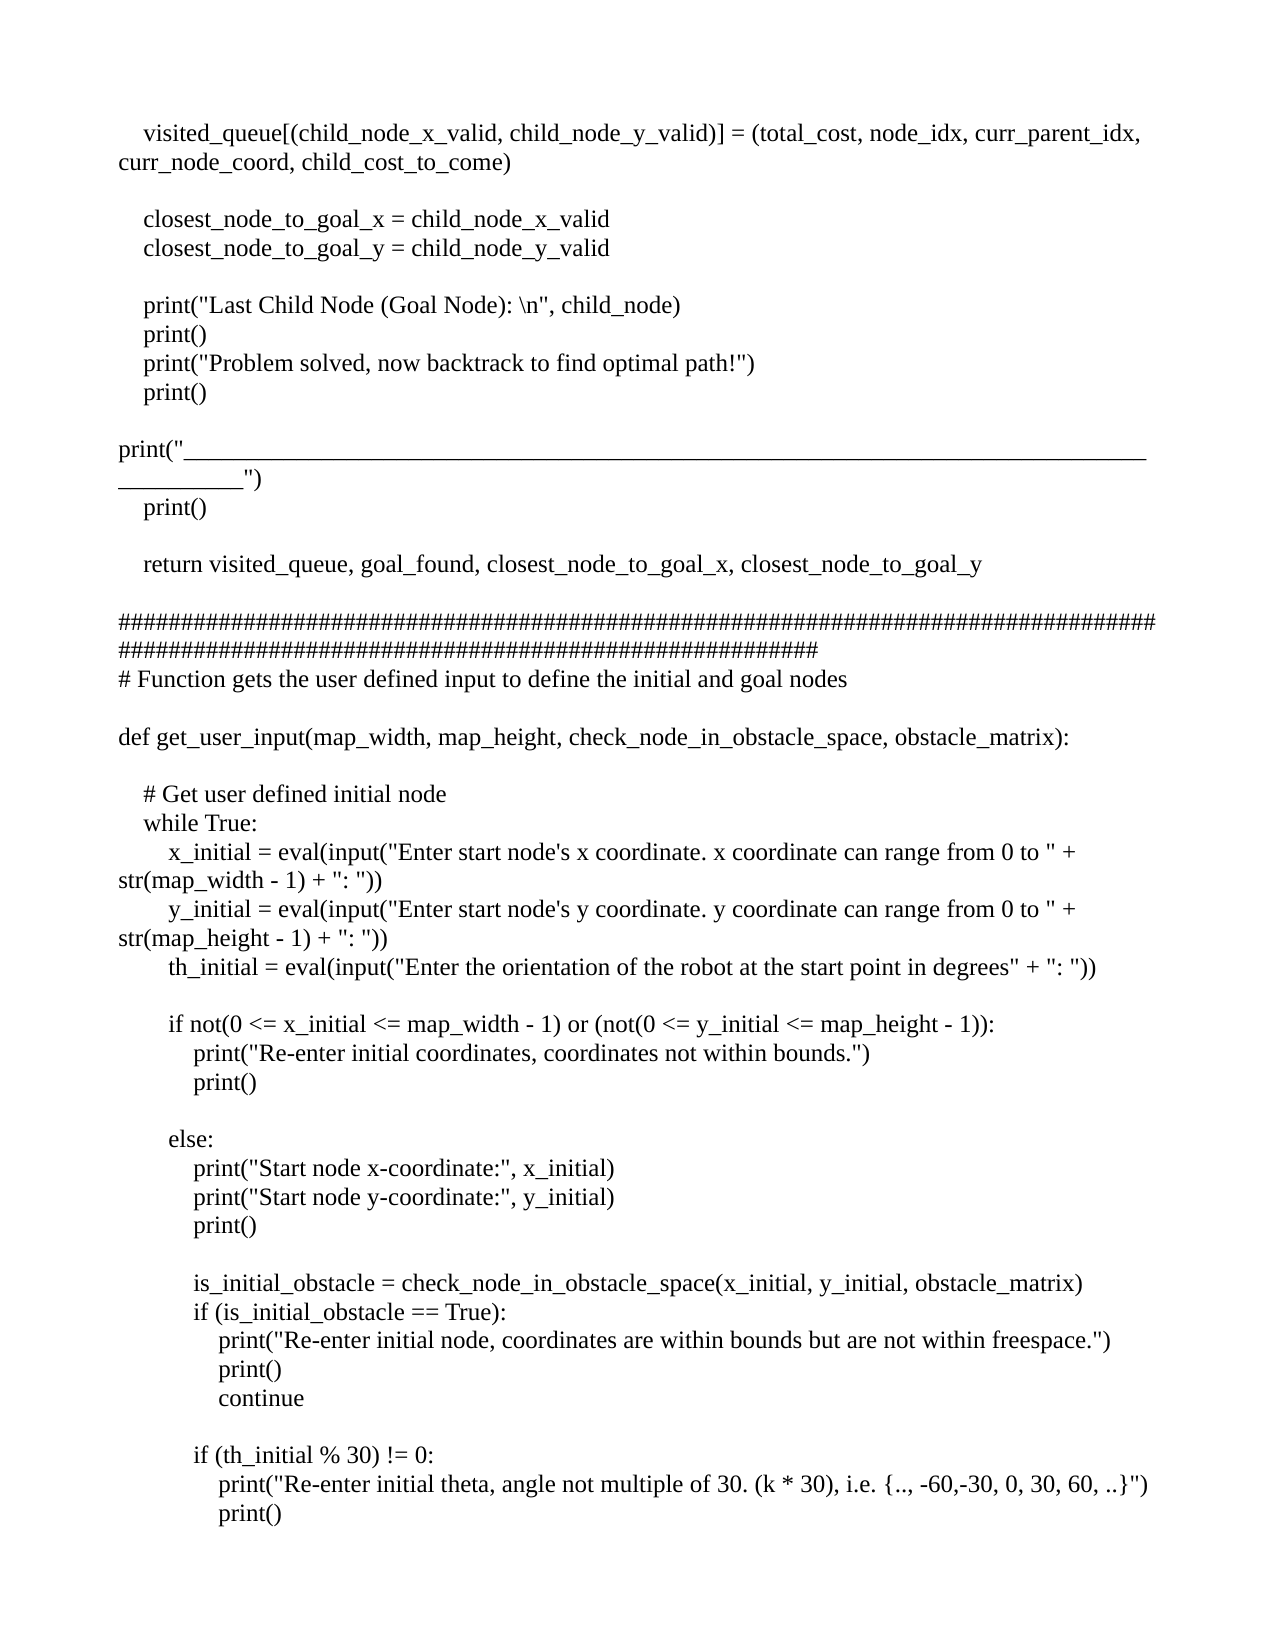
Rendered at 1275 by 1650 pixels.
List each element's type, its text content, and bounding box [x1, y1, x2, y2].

text ########################################################################################################################################### [118, 607, 1157, 664]
text print("Re-enter initial node, coordinates are within bounds but are not within freespace.") [118, 1326, 1157, 1354]
text closest_node_to_goal_y = child_node_y_valid [118, 233, 1157, 262]
text while True: [118, 808, 1157, 837]
text if not(0 <= x_initial <= map_width - 1) or (not(0 <= y_initial <= map_height - 1)): [118, 1009, 1157, 1038]
text print() [118, 319, 1157, 348]
text x_initial = eval(input("Enter start node's x coordinate. x coordinate can range from 0 to " + str(map_width - 1) + ": ")) [118, 837, 1157, 894]
text closest_node_to_goal_x = child_node_x_valid [118, 204, 1157, 233]
text print() [118, 1354, 1157, 1383]
text return visited_queue, goal_found, closest_node_to_goal_x, closest_node_to_goal_y [118, 549, 1157, 578]
text print() [118, 1067, 1157, 1096]
text print() [118, 492, 1157, 521]
text print("Re-enter initial theta, angle not multiple of 30. (k * 30), i.e. {.., -60,-30, 0, 30, 60, ..}") [118, 1469, 1157, 1498]
text is_initial_obstacle = check_node_in_obstacle_space(x_initial, y_initial, obstacle_matrix) [118, 1268, 1157, 1297]
text print("Start node y-coordinate:", y_initial) [118, 1182, 1157, 1211]
text visited_queue[(child_node_x_valid, child_node_y_valid)] = (total_cost, node_idx, curr_parent_idx, curr_node_coord, child_cost_to_come) [118, 118, 1157, 176]
text y_initial = eval(input("Enter start node's y coordinate. y coordinate can range from 0 to " + str(map_height - 1) + ": ")) [118, 894, 1157, 952]
text if (is_initial_obstacle == True): [118, 1297, 1157, 1326]
text # Function gets the user defined input to define the initial and goal nodes [118, 664, 1157, 693]
text print("Problem solved, now backtrack to find optimal path!") [118, 348, 1157, 377]
text def get_user_input(map_width, map_height, check_node_in_obstacle_space, obstacle_matrix): [118, 722, 1157, 751]
text print("Start node x-coordinate:", x_initial) [118, 1153, 1157, 1182]
text else: [118, 1124, 1157, 1153]
text print() [118, 377, 1157, 406]
text continue [118, 1383, 1157, 1412]
text print() [118, 1211, 1157, 1239]
text print() [118, 1498, 1157, 1527]
text print("Re-enter initial coordinates, coordinates not within bounds.") [118, 1038, 1157, 1067]
text print("Last Child Node (Goal Node): \n", child_node) [118, 291, 1157, 319]
text if (th_initial % 30) != 0: [118, 1441, 1157, 1469]
text print("_______________________________________________________________________________________") [118, 406, 1157, 492]
text # Get user defined initial node [118, 779, 1157, 808]
text th_initial = eval(input("Enter the orientation of the robot at the start point in degrees" + ": ")) [118, 952, 1157, 981]
